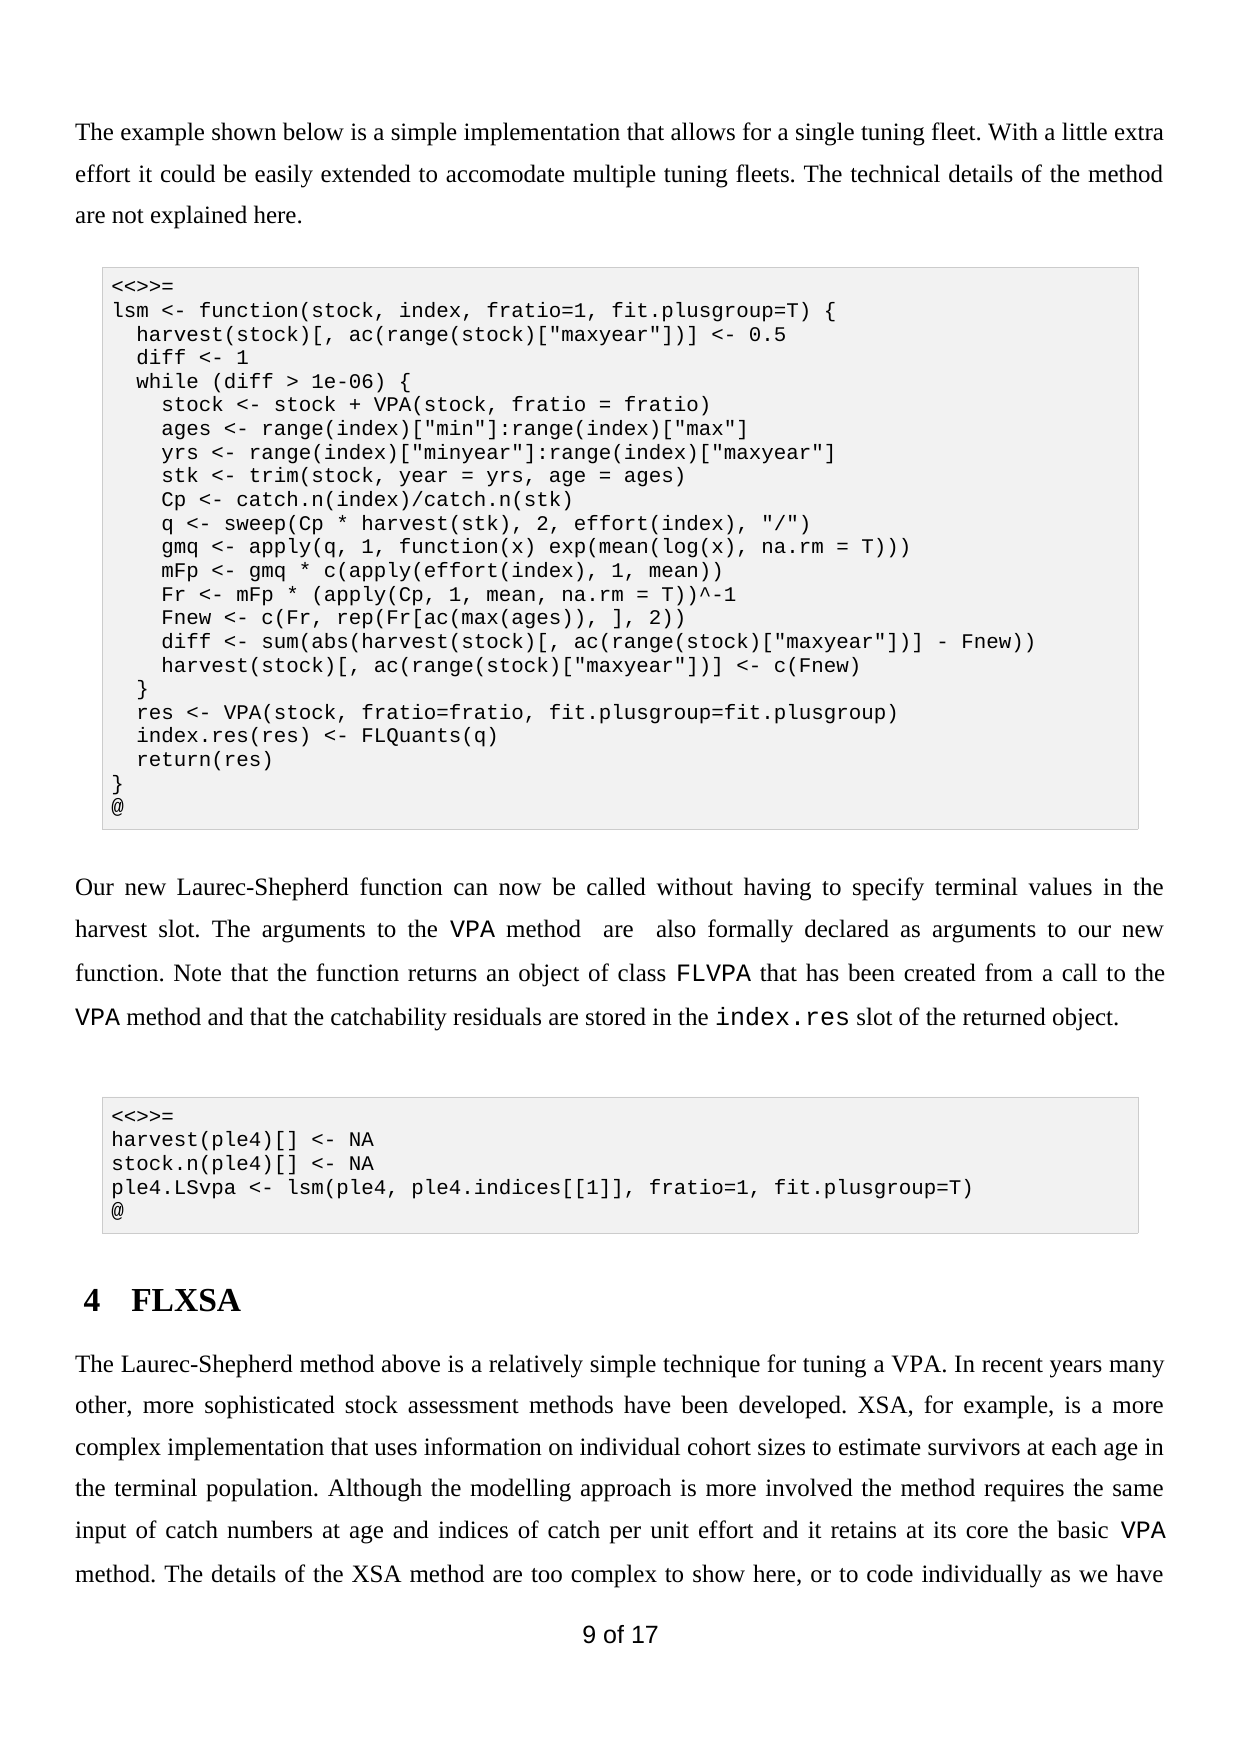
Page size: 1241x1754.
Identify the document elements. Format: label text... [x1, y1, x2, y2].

text The example shown below is a simple implementation that allows for a single tuning fleet. With a little extra effort it could be easily extended to accomodate multiple tuning fleets. The technical details of the method are not explained here. [75, 118, 1166, 229]
text @ [111, 796, 1129, 820]
text stock.n(ple4)[] <- NA [111, 1153, 1129, 1177]
text harvest(ple4)[] <- NA [111, 1129, 1129, 1153]
text The Laurec-Shepherd method above is a relatively simple technique for tuning a VPA. In recent years many other, more sophisticated stock assessment methods have been developed. XSA, for example, is a more complex implementation that uses information on individual cohort sizes to estimate survivors at each age in the terminal population. Although the modelling approach is more involved the method requires the same input of catch numbers at age and indices of catch per unit effort and it retains at its core the basic VPA method. The details of the XSA method are too complex to show here, or to code individually as we have [75, 1350, 1166, 1588]
subtitle FLXSA [75, 1085, 1166, 1319]
text Our new Laurec-Shepherd function can now be called without having to specify terminal values in the harvest slot. The arguments to the VPA method are also formally declared as arguments to our new function. Note that the function returns an object of class FLVPA that has been created from a call to the VPA method and that the catchability residuals are stored in the index.res slot of the returned object. [75, 255, 1166, 1032]
text @ [111, 1200, 1129, 1224]
text <<>>= [111, 1106, 1129, 1129]
text <<>>= [111, 276, 1129, 300]
text lsm <- function(stock, index, fratio=1, fit.plusgroup=T) { harvest(stock)[, ac(range(stock)["maxyear"])] <- 0.5 diff <- 1 while (diff > 1e-06) { stock <- stock + VPA(stock, fratio = fratio) ages <- range(index)["min"]:range(index)["max"] yrs <- range(index)["minyear"]:range(index)["maxyear"] stk <- trim(stock, year = yrs, age = ages) Cp <- catch.n(index)/catch.n(stk) q <- sweep(Cp * harvest(stk), 2, effort(index), "/") gmq <- apply(q, 1, function(x) exp(mean(log(x), na.rm = T))) mFp <- gmq * c(apply(effort(index), 1, mean)) Fr <- mFp * (apply(Cp, 1, mean, na.rm = T))^-1 Fnew <- c(Fr, rep(Fr[ac(max(ages)), ], 2)) diff <- sum(abs(harvest(stock)[, ac(range(stock)["maxyear"])] - Fnew)) harvest(stock)[, ac(range(stock)["maxyear"])] <- c(Fnew) } res <- VPA(stock, fratio=fratio, fit.plusgroup=fit.plusgroup) index.res(res) <- FLQuants(q) return(res) } [111, 300, 1129, 796]
text ple4.LSvpa <- lsm(ple4, ple4.indices[[1]], fratio=1, fit.plusgroup=T) [111, 1177, 1129, 1200]
